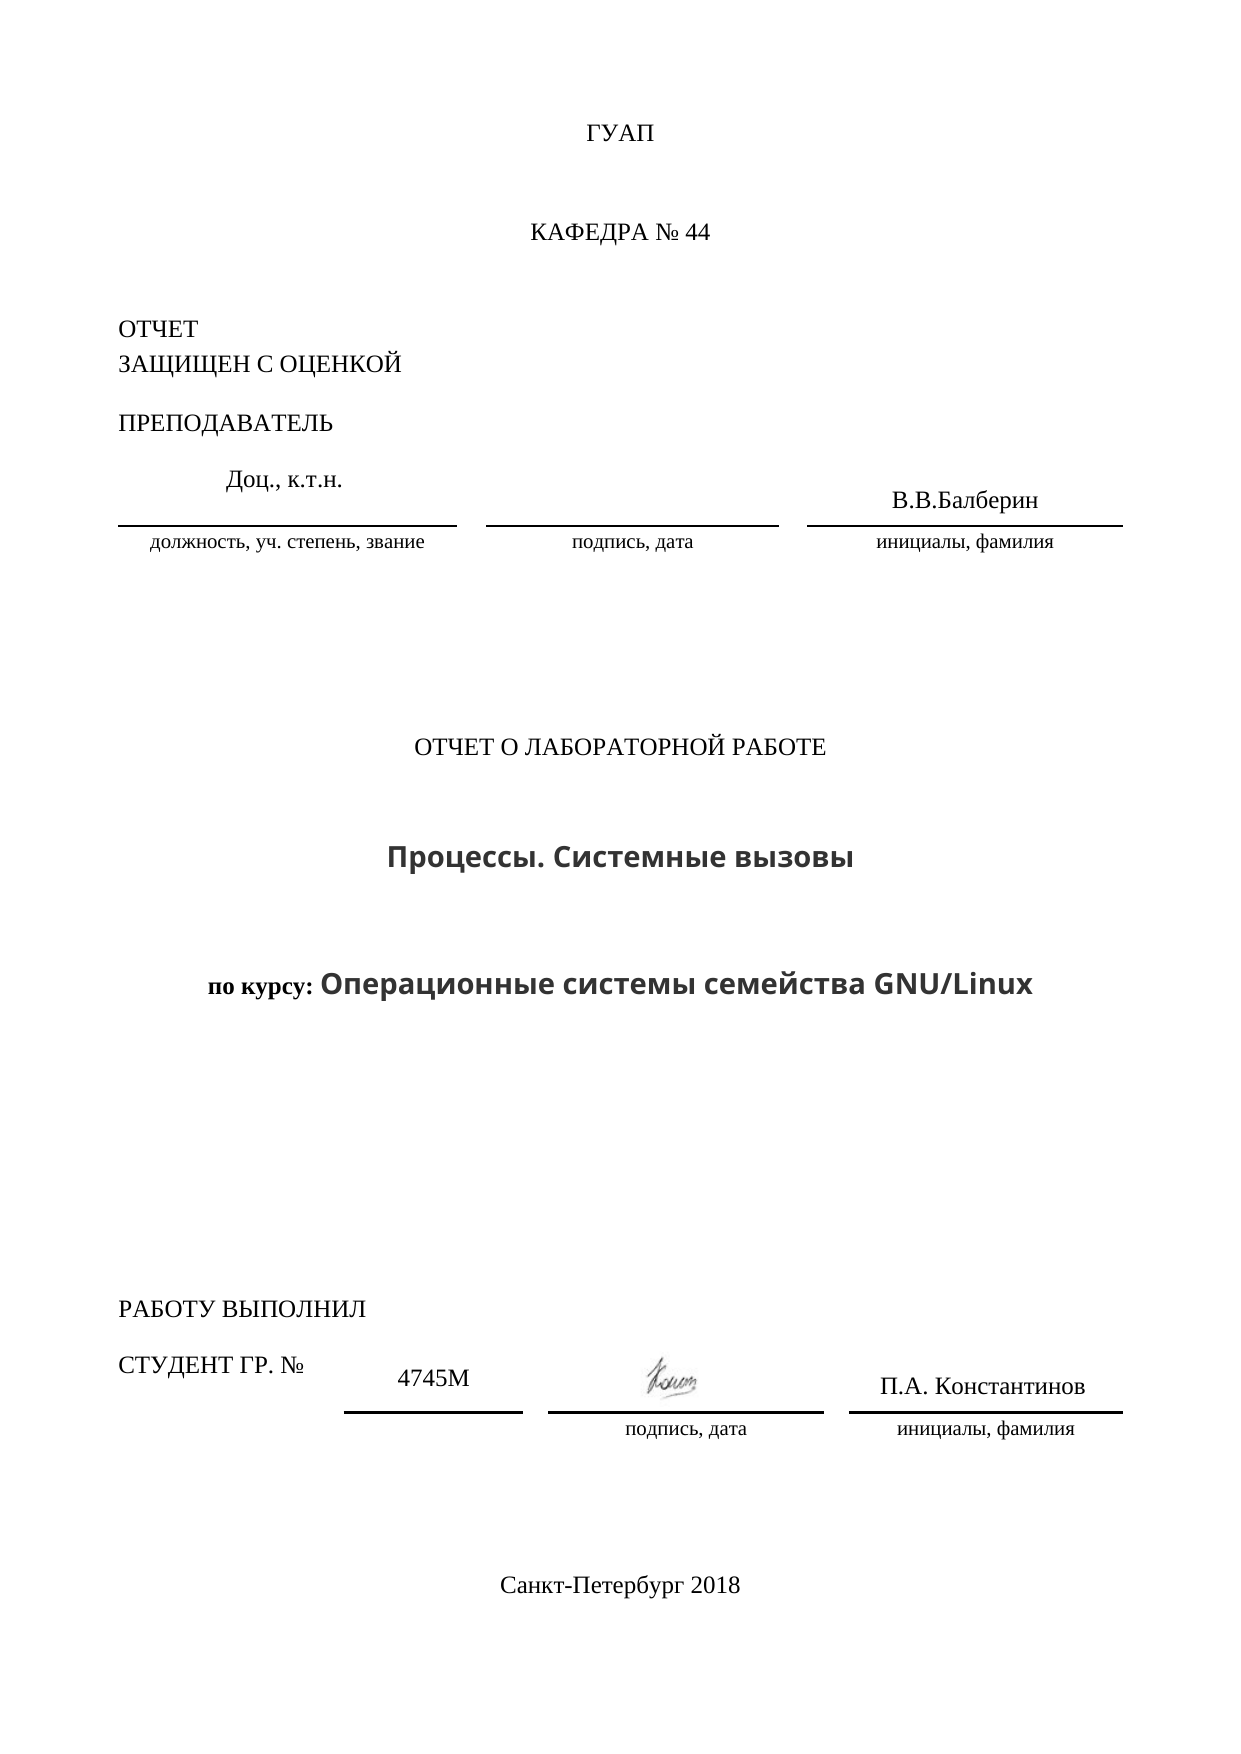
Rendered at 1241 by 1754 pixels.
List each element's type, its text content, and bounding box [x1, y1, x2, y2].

text ОТЧЕТ ЗАЩИЩЕН С ОЦЕНКОЙ [118, 314, 1122, 377]
text ГУАП [118, 118, 1122, 147]
text Санкт-Петербург 2018 [118, 1570, 1122, 1598]
table_header 4745М [344, 1350, 523, 1411]
table_header Доц., к.т.н. [118, 464, 457, 525]
table_header В.В.Балберин [807, 464, 1123, 525]
table_cell [779, 525, 807, 585]
table_header [523, 1350, 548, 1411]
table_cell Процессы. Системные вызовы [118, 761, 1123, 951]
table_header [548, 1350, 824, 1411]
text РАБОТУ ВЫПОЛНИЛ [118, 1294, 1122, 1323]
table_cell подпись, дата [486, 527, 779, 585]
picture [636, 1351, 713, 1407]
table_header [486, 464, 779, 525]
table_cell по курсу: Операционные системы семейства GNU/Linux [118, 951, 1123, 1003]
table_cell [344, 1414, 523, 1472]
table_header СТУДЕНТ ГР. № [118, 1350, 343, 1411]
table_cell [457, 525, 486, 585]
table_header [824, 1350, 849, 1411]
table_cell инициалы, фамилия [849, 1414, 1123, 1472]
table_cell [824, 1411, 849, 1472]
table_cell [523, 1411, 548, 1472]
text ПРЕПОДАВАТЕЛЬ [118, 408, 1122, 437]
table_cell подпись, дата [548, 1414, 824, 1472]
table_header [457, 464, 486, 525]
table_cell [118, 1003, 1123, 1061]
table_header [779, 464, 807, 525]
table_header ОТЧЕТ О ЛАБОРАТОРНОЙ РАБОТЕ [118, 632, 1123, 761]
table_cell [118, 1411, 343, 1472]
table_cell инициалы, фамилия [807, 527, 1123, 585]
table_cell должность, уч. степень, звание [118, 527, 457, 585]
table_header П.А. Константинов [849, 1350, 1123, 1411]
text КАФЕДРА № 44 [118, 217, 1122, 246]
table_cell [118, 1061, 1123, 1119]
